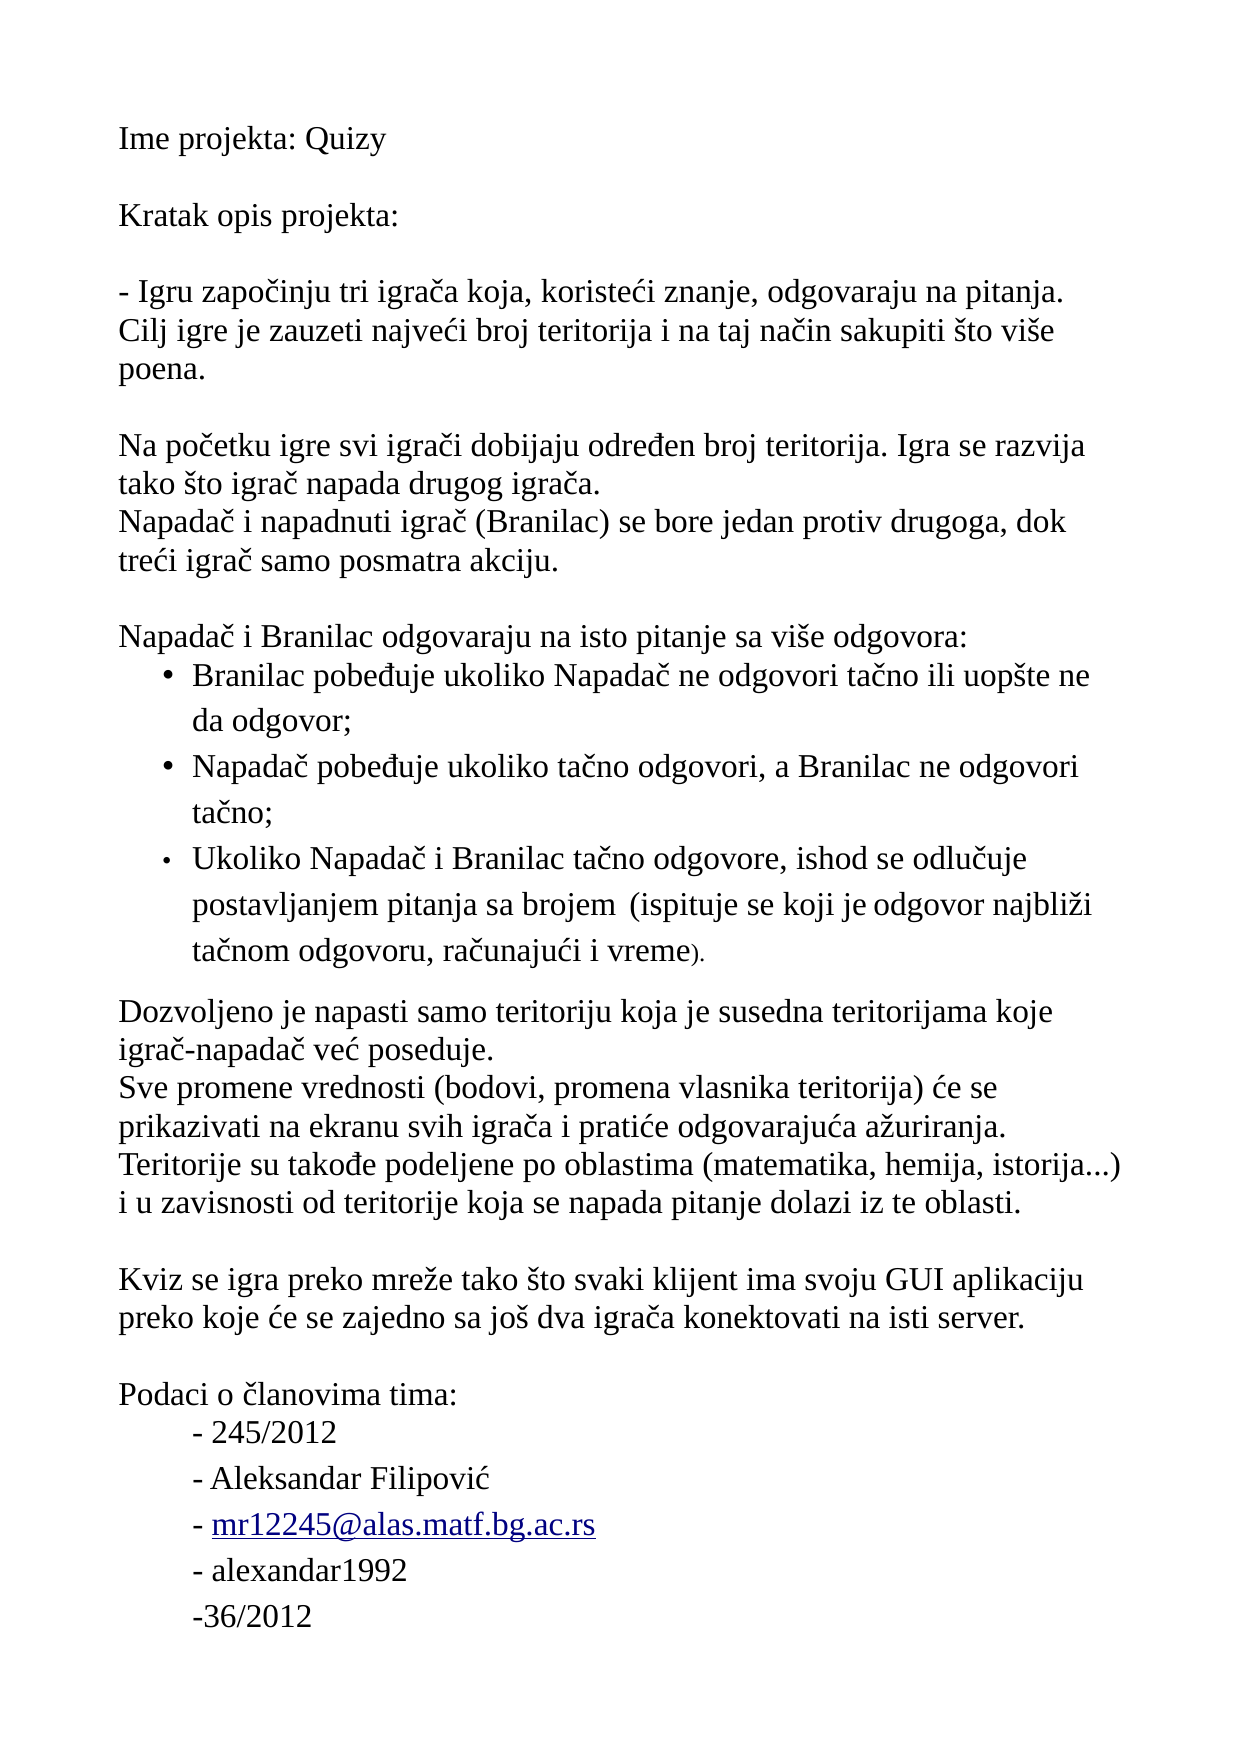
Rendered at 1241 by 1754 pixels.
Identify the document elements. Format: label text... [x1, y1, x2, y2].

list Napadač pobeđuje ukoliko tačno odgovori, a Branilac ne odgovori tačno; [162, 747, 1122, 831]
text - Igru započinju tri igrača koja, koristeći znanje, odgovaraju na pitanja. Cilj igre je zauzeti najveći broj teritorija i na taj način sakupiti što više poena. [118, 271, 1122, 386]
list Branilac pobeđuje ukoliko Napadač ne odgovori tačno ili uopšte ne da odgovor; [162, 655, 1122, 739]
text - alexandar1992 [118, 1550, 1122, 1589]
text Kratak opis projekta: [118, 195, 1122, 233]
list - 245/2012 [162, 1413, 1122, 1451]
text Podaci o članovima tima: [118, 1374, 1122, 1413]
text Teritorije su takođe podeljene po oblastima (matematika, hemija, istorija...) i u zavisnosti od teritorije koja se napada pitanje dolazi iz te oblasti. [118, 1144, 1122, 1221]
text -36/2012 [118, 1596, 1122, 1635]
text Dozvoljeno je napasti samo teritoriju koja je susedna teritorijama koje igrač-napadač već poseduje. [118, 991, 1122, 1068]
text - mr12245@alas.matf.bg.ac.rs [118, 1504, 1122, 1543]
text Napadač i napadnuti igrač (Branilac) se bore jedan protiv drugoga, dok treći igrač samo posmatra akciju. Napadač i Branilac odgovaraju na isto pitanje sa više odgovora: [118, 501, 1122, 655]
list Ukoliko Napadač i Branilac tačno odgovore, ishod se odlučuje postavljanjem pitanja sa brojem (ispituje se koji je odgovor najbliži tačnom odgovoru, računajući i vreme). [162, 838, 1122, 969]
text Kviz se igra preko mreže tako što svaki klijent ima svoju GUI aplikaciju preko koje će se zajedno sa još dva igrača konektovati na isti server. [118, 1259, 1122, 1336]
text Na početku igre svi igrači dobijaju određen broj teritorija. Igra se razvija tako što igrač napada drugog igrača. [118, 425, 1122, 501]
text Sve promene vrednosti (bodovi, promena vlasnika teritorija) će se prikazivati na ekranu svih igrača i pratiće odgovarajuća ažuriranja. [118, 1068, 1122, 1144]
text - Aleksandar Filipović [118, 1458, 1122, 1497]
text Ime projekta: Quizy [118, 118, 1122, 156]
